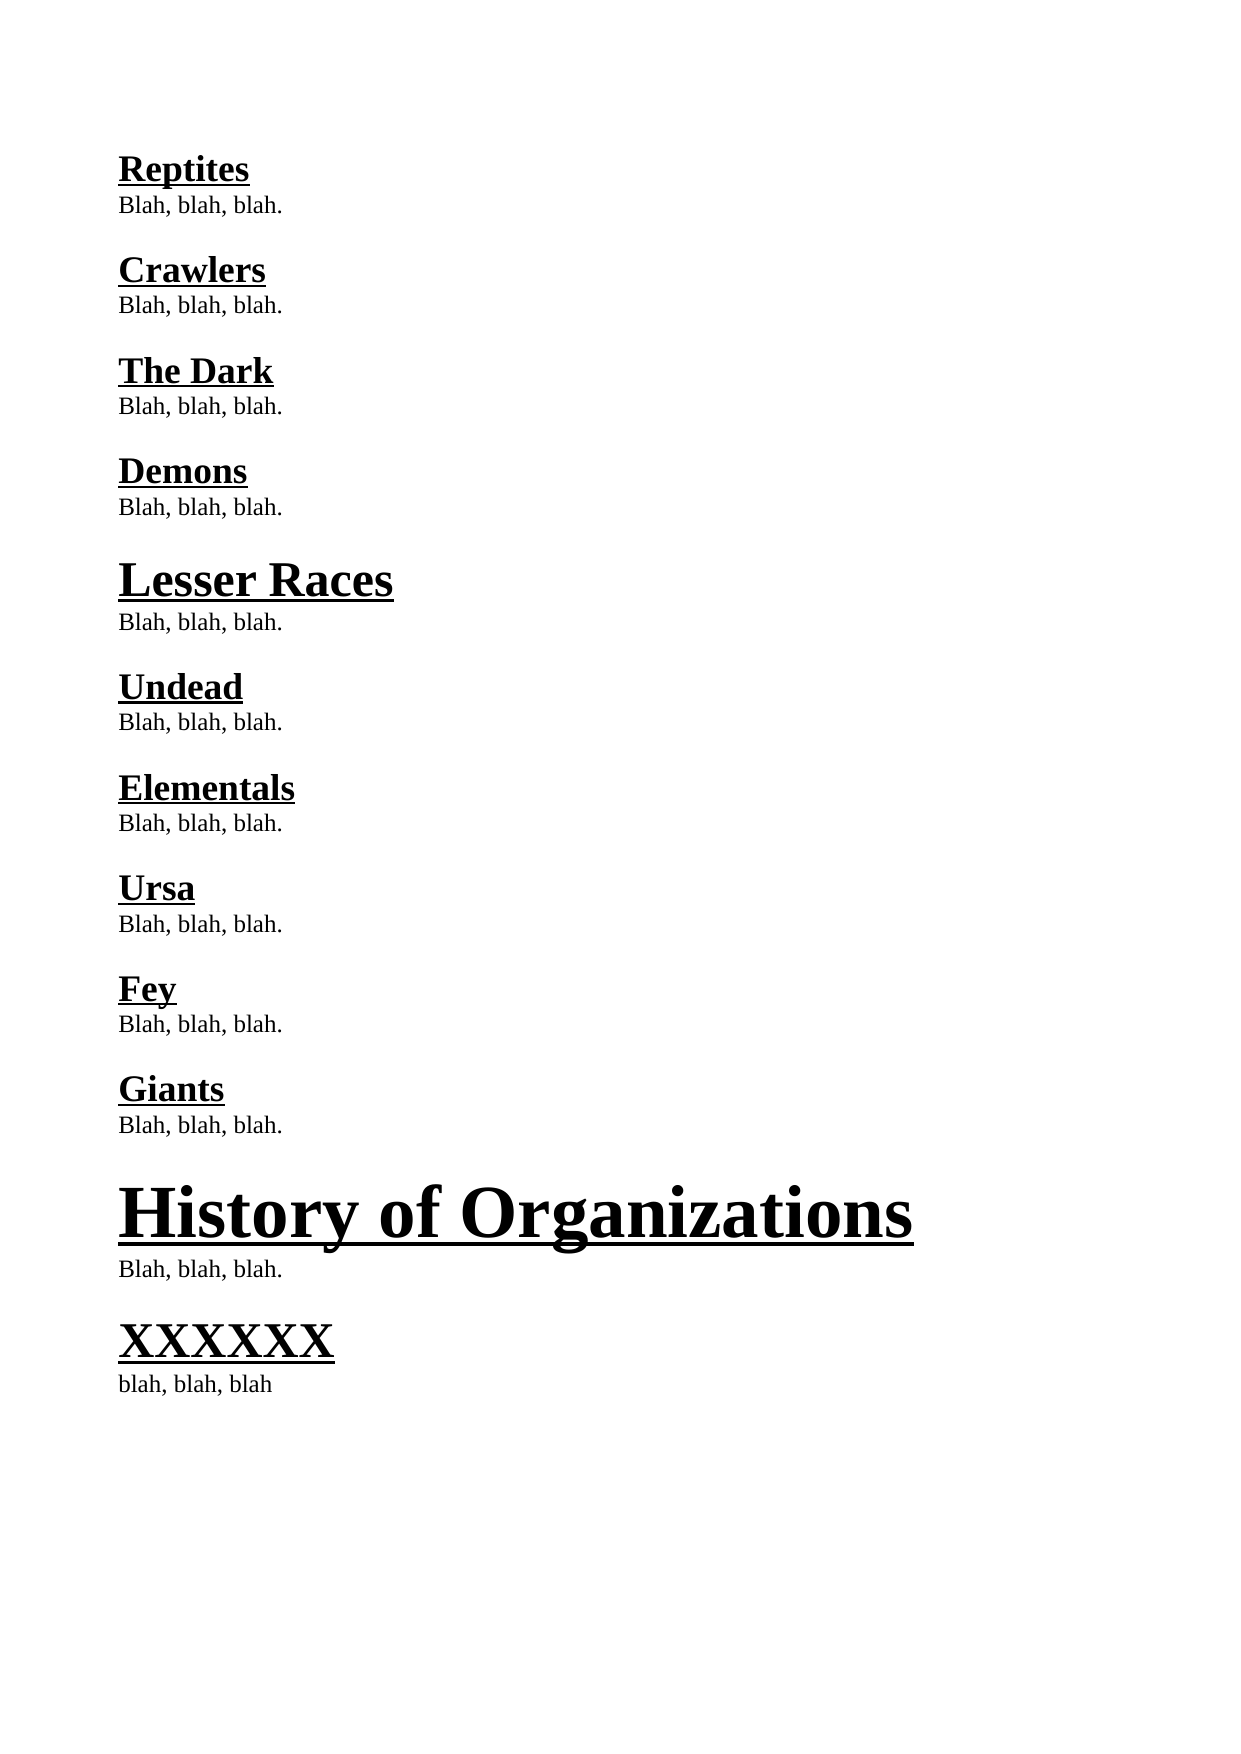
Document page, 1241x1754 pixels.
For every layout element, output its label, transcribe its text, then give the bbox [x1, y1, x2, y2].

text XXXXXX [118, 1311, 1122, 1369]
text Reptites [118, 147, 1122, 190]
text Blah, blah, blah. [118, 190, 1122, 219]
text Blah, blah, blah. [118, 1110, 1122, 1139]
text blah, blah, blah [118, 1369, 1122, 1397]
text Blah, blah, blah. [118, 1254, 1122, 1282]
text Blah, blah, blah. [118, 492, 1122, 521]
text Blah, blah, blah. [118, 808, 1122, 837]
text Lesser Races [118, 549, 1122, 607]
text Blah, blah, blah. [118, 607, 1122, 636]
text Demons [118, 449, 1122, 492]
text Blah, blah, blah. [118, 291, 1122, 319]
text Ursa [118, 866, 1122, 909]
text Crawlers [118, 247, 1122, 291]
text Blah, blah, blah. [118, 1009, 1122, 1038]
text History of Organizations [118, 1167, 1122, 1254]
text The Dark [118, 348, 1122, 391]
text Blah, blah, blah. [118, 391, 1122, 420]
text Undead [118, 664, 1122, 707]
text Fey [118, 966, 1122, 1009]
text Elementals [118, 765, 1122, 808]
text Giants [118, 1067, 1122, 1110]
text Blah, blah, blah. [118, 909, 1122, 937]
text Blah, blah, blah. [118, 707, 1122, 736]
